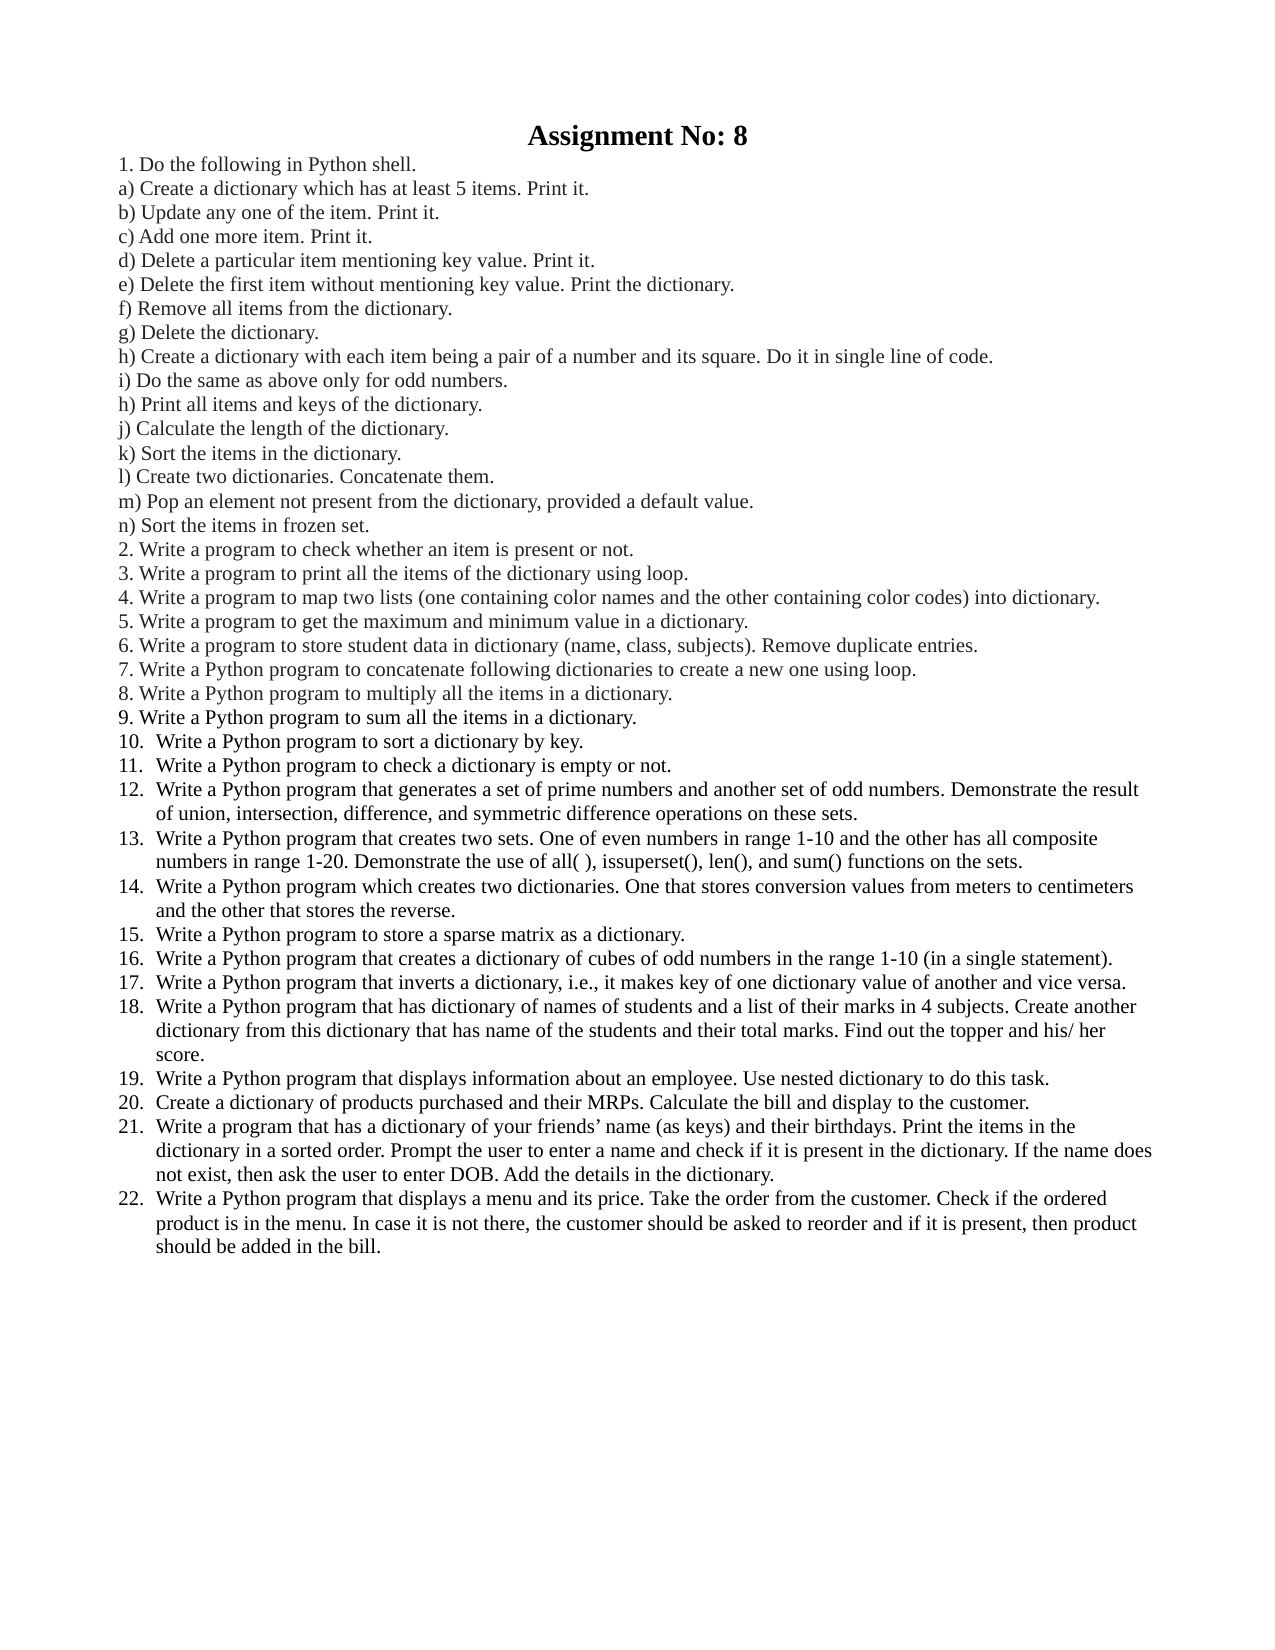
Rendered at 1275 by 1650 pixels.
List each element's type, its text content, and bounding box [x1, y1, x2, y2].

text 7. Write a Python program to concatenate following dictionaries to create a new one using loop. [118, 657, 1157, 681]
text Assignment No: 8 [118, 118, 1157, 152]
list Write a Python program that displays information about an employee. Use nested dictionary to do this task. [118, 1066, 1157, 1090]
text a) Create a dictionary which has at least 5 items. Print it. [118, 176, 1157, 200]
text m) Pop an element not present from the dictionary, provided a default value. [118, 488, 1157, 513]
text j) Calculate the length of the dictionary. [118, 416, 1157, 440]
text 4. Write a program to map two lists (one containing color names and the other containing color codes) into dictionary. [118, 585, 1157, 609]
list Write a Python program to check a dictionary is empty or not. [118, 753, 1157, 777]
list Write a Python program that has dictionary of names of students and a list of their marks in 4 subjects. Create another dictionary from this dictionary that has name of the students and their total marks. Find out the topper and his/ her score. [118, 994, 1157, 1066]
text b) Update any one of the item. Print it. [118, 200, 1157, 224]
text f) Remove all items from the dictionary. [118, 296, 1157, 320]
text 8. Write a Python program to multiply all the items in a dictionary. [118, 681, 1157, 705]
list Write a Python program that inverts a dictionary, i.e., it makes key of one dictionary value of another and vice versa. [118, 970, 1157, 994]
text 6. Write a program to store student data in dictionary (name, class, subjects). Remove duplicate entries. [118, 633, 1157, 657]
text c) Add one more item. Print it. [118, 224, 1157, 248]
text h) Create a dictionary with each item being a pair of a number and its square. Do it in single line of code. [118, 344, 1157, 368]
text l) Create two dictionaries. Concatenate them. [118, 464, 1157, 488]
list Write a Python program that generates a set of prime numbers and another set of odd numbers. Demonstrate the result of union, intersection, difference, and symmetric difference operations on these sets. [118, 777, 1157, 825]
text 3. Write a program to print all the items of the dictionary using loop. [118, 561, 1157, 585]
text k) Sort the items in the dictionary. [118, 440, 1157, 464]
text 5. Write a program to get the maximum and minimum value in a dictionary. [118, 609, 1157, 633]
text i) Do the same as above only for odd numbers. [118, 368, 1157, 392]
list Write a Python program which creates two dictionaries. One that stores conversion values from meters to centimeters and the other that stores the reverse. [118, 873, 1157, 922]
list Write a Python program that creates a dictionary of cubes of odd numbers in the range 1-10 (in a single statement). [118, 946, 1157, 970]
text e) Delete the first item without mentioning key value. Print the dictionary. [118, 272, 1157, 296]
text g) Delete the dictionary. [118, 320, 1157, 344]
text d) Delete a particular item mentioning key value. Print it. [118, 248, 1157, 272]
text 2. Write a program to check whether an item is present or not. [118, 537, 1157, 561]
list Write a Python program that displays a menu and its price. Take the order from the customer. Check if the ordered product is in the menu. In case it is not there, the customer should be asked to reorder and if it is present, then product should be added in the bill. [118, 1186, 1157, 1258]
list Write a program that has a dictionary of your friends’ name (as keys) and their birthdays. Print the items in the dictionary in a sorted order. Prompt the user to enter a name and check if it is present in the dictionary. If the name does not exist, then ask the user to enter DOB. Add the details in the dictionary. [118, 1114, 1157, 1186]
text 9. Write a Python program to sum all the items in a dictionary. [118, 705, 1157, 729]
text h) Print all items and keys of the dictionary. [118, 392, 1157, 416]
list Write a Python program to store a sparse matrix as a dictionary. [118, 922, 1157, 946]
list Write a Python program to sort a dictionary by key. [118, 729, 1157, 753]
list Write a Python program that creates two sets. One of even numbers in range 1-10 and the other has all composite numbers in range 1-20. Demonstrate the use of all( ), issuperset(), len(), and sum() functions on the sets. [118, 825, 1157, 873]
list Create a dictionary of products purchased and their MRPs. Calculate the bill and display to the customer. [118, 1090, 1157, 1114]
text n) Sort the items in frozen set. [118, 513, 1157, 537]
text 1. Do the following in Python shell. [118, 152, 1157, 176]
